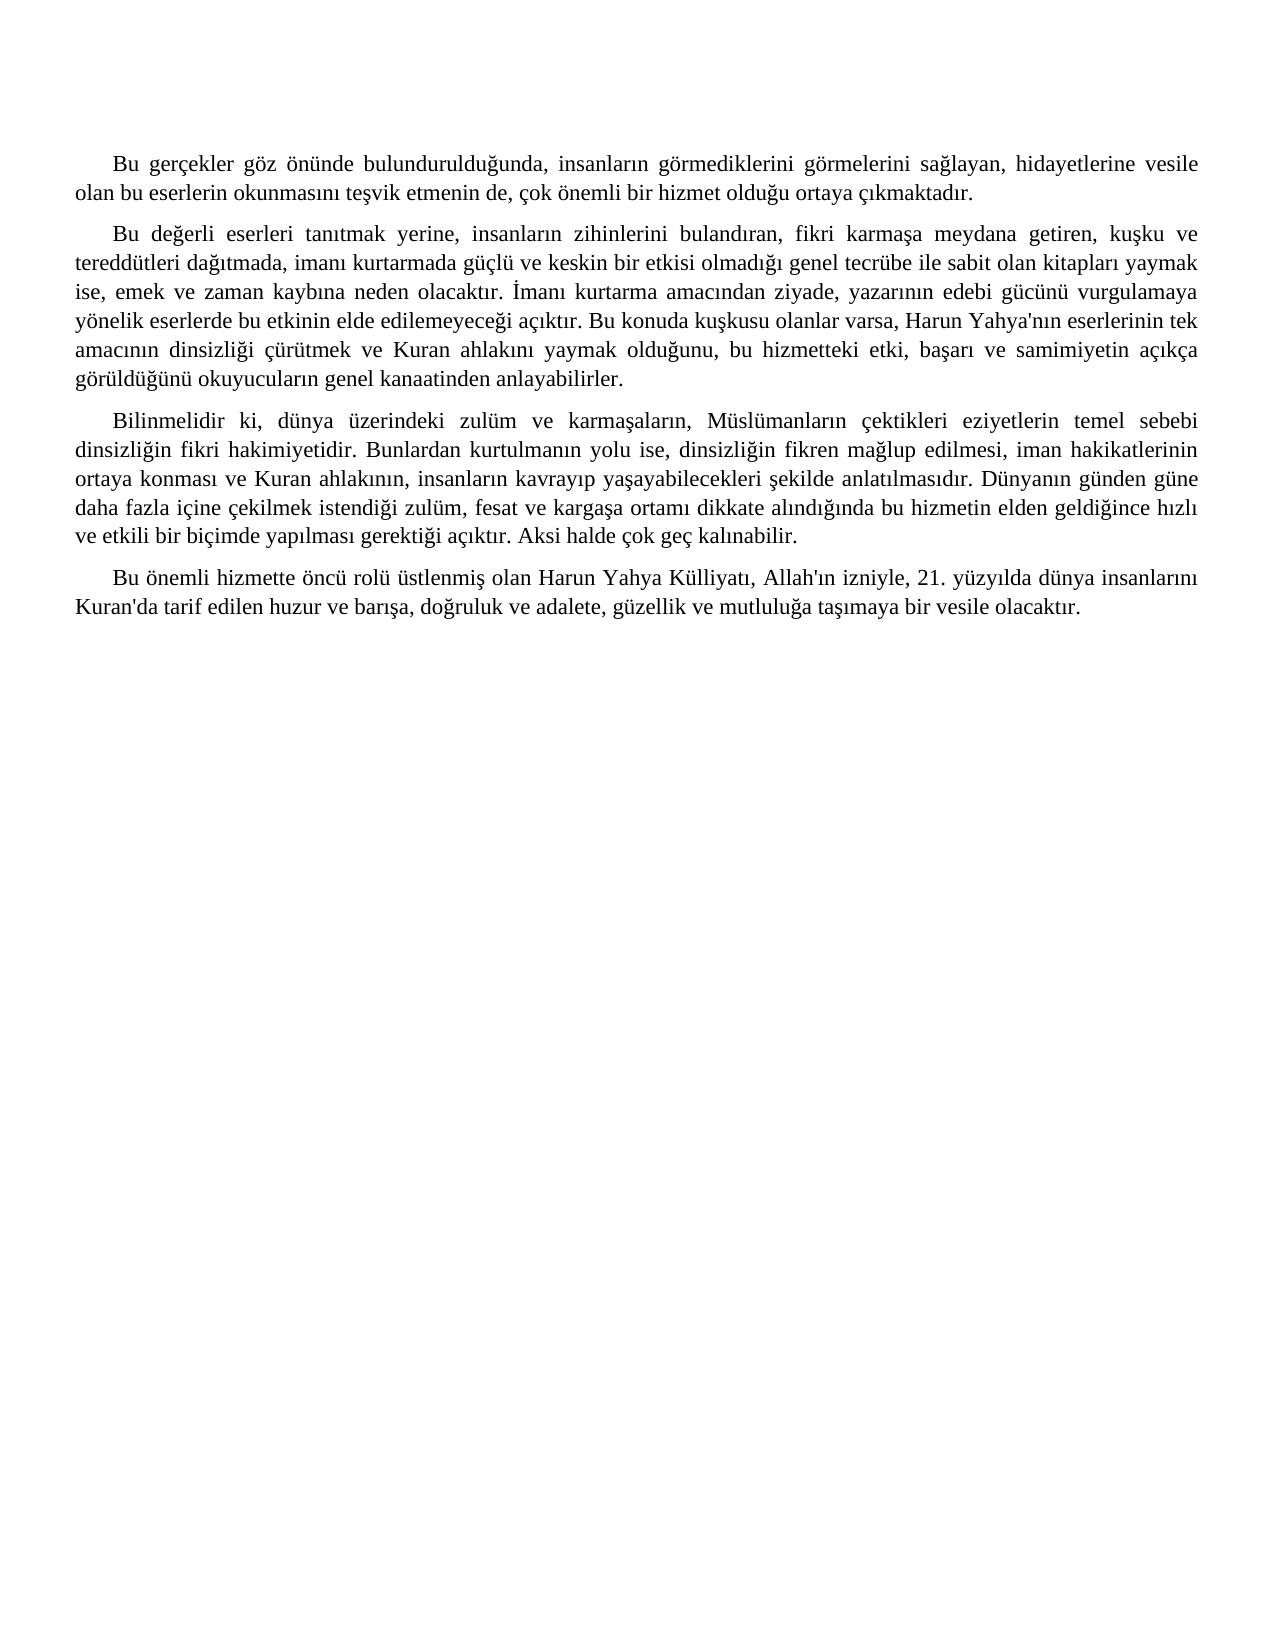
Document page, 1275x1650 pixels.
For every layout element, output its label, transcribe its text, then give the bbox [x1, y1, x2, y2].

text Bu değerli eserleri tanıtmak yerine, insanların zihinlerini bulandıran, fikri karmaşa meydana getiren, kuşku ve tereddütleri dağıtmada, imanı kurtarmada güçlü ve keskin bir etkisi olmadığı genel tecrübe ile sabit olan kitapları yaymak ise, emek ve zaman kaybına neden olacaktır. İmanı kurtarma amacından ziyade, yazarının edebi gücünü vurgulamaya yönelik eserlerde bu etkinin elde edilemeyeceği açıktır. Bu konuda kuşkusu olanlar varsa, Harun Yahya'nın eserlerinin tek amacının dinsizliği çürütmek ve Kuran ahlakını yaymak olduğunu, bu hizmetteki etki, başarı ve samimiyetin açıkça görüldüğünü okuyucuların genel kanaatinden anlayabilirler. [75, 220, 1200, 392]
text Bu önemli hizmette öncü rolü üstlenmiş olan Harun Yahya Külliyatı, Allah'ın izniyle, 21. yüzyılda dünya insanlarını Kuran'da tarif edilen huzur ve barışa, doğruluk ve adalete, güzellik ve mutluluğa taşımaya bir vesile olacaktır. [75, 564, 1200, 619]
text Bu gerçekler göz önünde bulundurulduğunda, insanların görmediklerini görmelerini sağlayan, hidayetlerine vesile olan bu eserlerin okunmasını teşvik etmenin de, çok önemli bir hizmet olduğu ortaya çıkmaktadır. [75, 150, 1200, 205]
text Bilinmelidir ki, dünya üzerindeki zulüm ve karmaşaların, Müslümanların çektikleri eziyetlerin temel sebebi dinsizliğin fikri hakimiyetidir. Bunlardan kurtulmanın yolu ise, dinsizliğin fikren mağlup edilmesi, iman hakikatlerinin ortaya konması ve Kuran ahlakının, insanların kavrayıp yaşayabilecekleri şekilde anlatılmasıdır. Dünyanın günden güne daha fazla içine çekilmek istendiği zulüm, fesat ve kargaşa ortamı dikkate alındığında bu hizmetin elden geldiğince hızlı ve etkili bir biçimde yapılması gerektiği açıktır. Aksi halde çok geç kalınabilir. [75, 407, 1200, 549]
